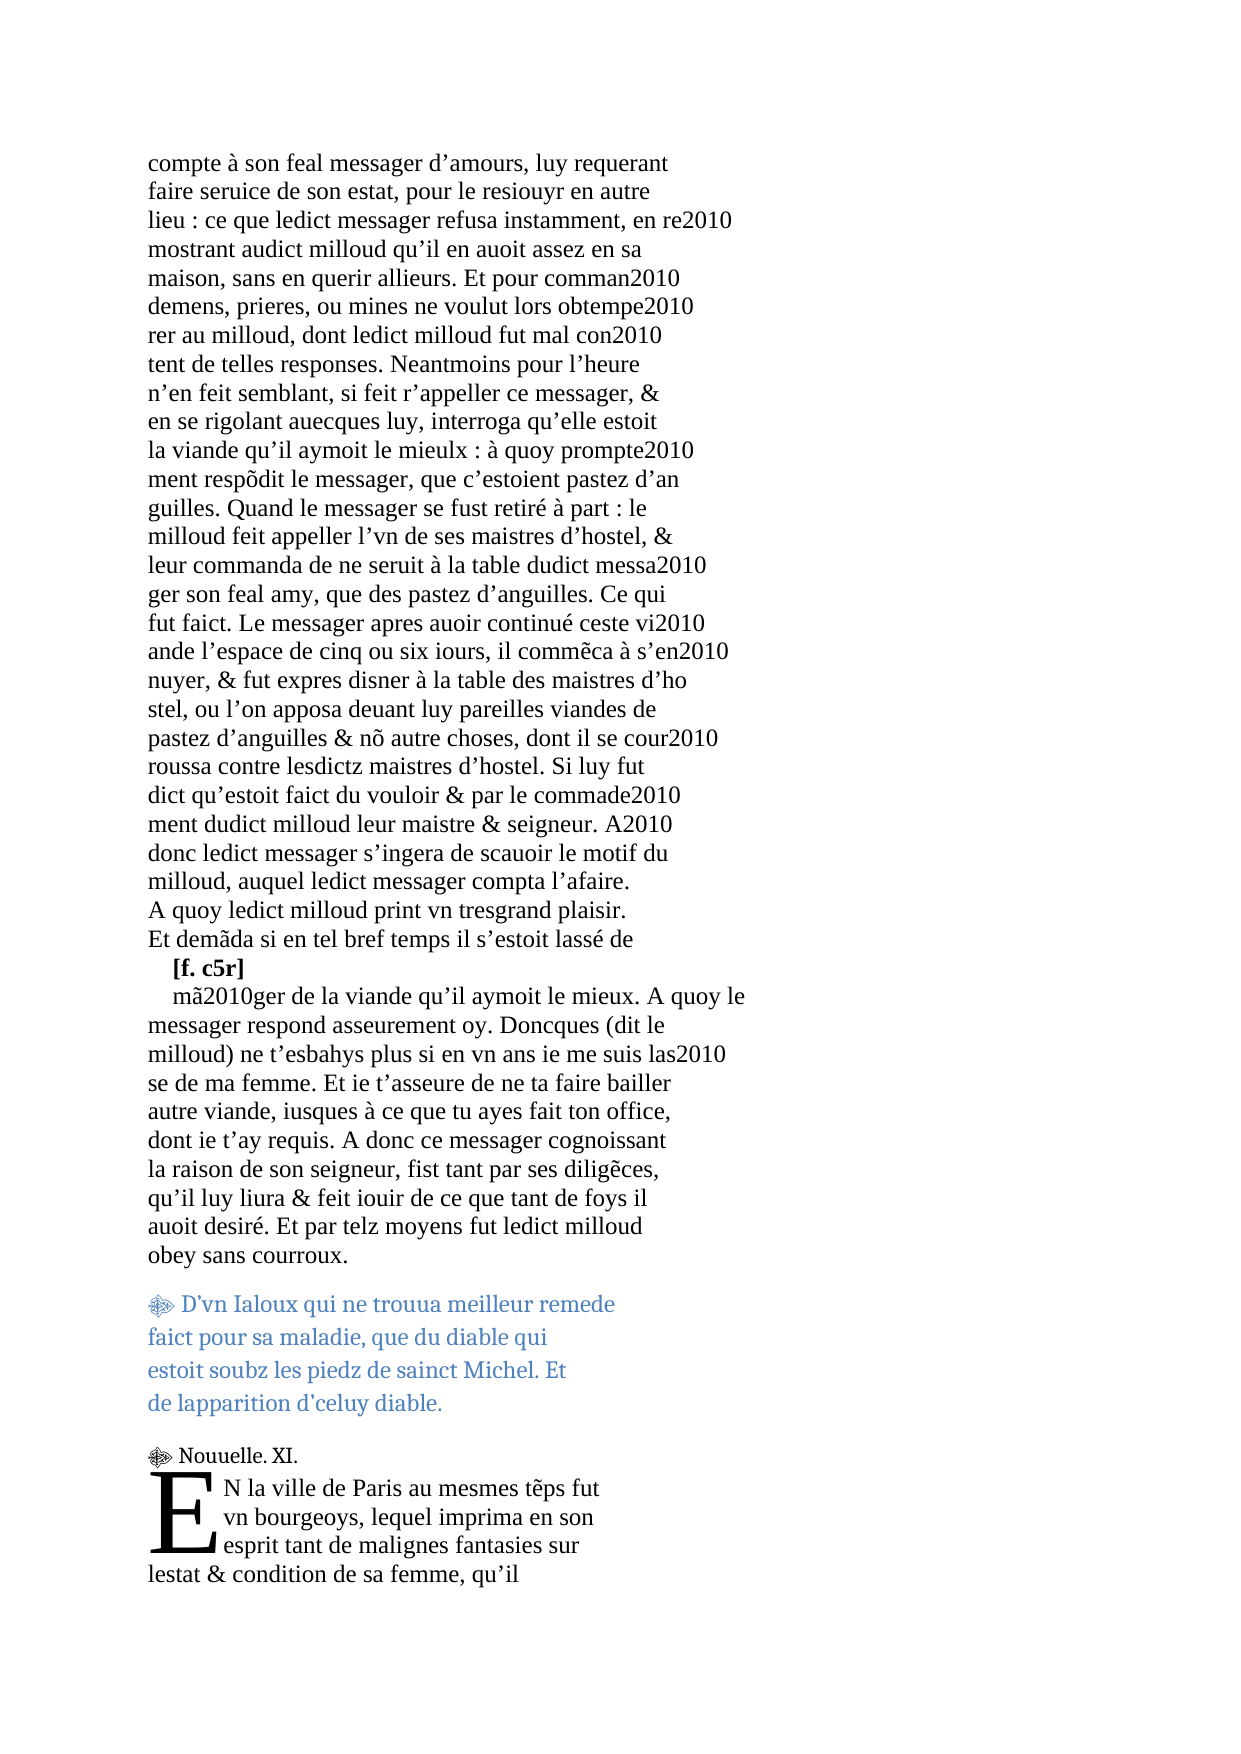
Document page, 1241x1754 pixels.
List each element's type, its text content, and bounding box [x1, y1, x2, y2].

text [f. c5r] [148, 953, 1093, 981]
subtitle ❧ Nouuelle. XI. [148, 1443, 1093, 1469]
text compte à son feal messager d’amours, luy requerant faire seruice de son estat, pour le resiouyr en autre lieu : ce que ledict messager refusa instamment, en re2010 mostrant audict milloud qu’il en auoit assez en sa maison, sans en querir allieurs. Et pour comman2010 demens, prieres, ou mines ne voulut lors obtempe2010 rer au milloud, dont ledict milloud fut mal con2010 tent de telles responses. Neantmoins pour l’heure n’en feit semblant, si feit r’appeller ce messager, & en se rigolant auecques luy, interroga qu’elle estoit la viande qu’il aymoit le mieulx : à quoy prompte2010 ment respõdit le messager, que c’estoient pastez d’an guilles. Quand le messager se fust retiré à part : le milloud feit appeller l’vn de ses maistres d’hostel, & leur commanda de ne seruit à la table dudict messa2010 ger son feal amy, que des pastez d’anguilles. Ce qui fut faict. Le messager apres auoir continué ceste vi2010 ande l’espace de cinq ou six iours, il commẽca à s’en2010 nuyer, & fut expres disner à la table des maistres d’ho stel, ou l’on apposa deuant luy pareilles viandes de pastez d’anguilles & nõ autre choses, dont il se cour2010 roussa contre lesdictz maistres d’hostel. Si luy fut dict qu’estoit faict du vouloir & par le commade2010 ment dudict milloud leur maistre & seigneur. A2010 donc ledict messager s’ingera de scauoir le motif du milloud, auquel ledict messager compta l’afaire. A quoy ledict milloud print vn tresgrand plaisir. Et demãda si en tel bref temps il s’estoit lassé de [148, 148, 1093, 953]
text EN la ville de Paris au mesmes tẽps fut vn bourgeoys, lequel imprima en son esprit tant de malignes fantasies sur lestat & condition de sa femme, qu’il [148, 1473, 1093, 1588]
text mã2010ger de la viande qu’il aymoit le mieux. A quoy le messager respond asseurement oy. Doncques (dit le milloud) ne t’esbahys plus si en vn ans ie me suis las2010 se de ma femme. Et ie t’asseure de ne ta faire bailler autre viande, iusques à ce que tu ayes fait ton office, dont ie t’ay requis. A donc ce messager cognoissant la raison de son seigneur, fist tant par ses diligẽces, qu’il luy liura & feit iouir de ce que tant de foys il auoit desiré. Et par telz moyens fut ledict milloud obey sans courroux. [148, 981, 1093, 1269]
subtitle ❧ D’vn Ialoux qui ne trouua meilleur remede faict pour sa maladie, que du diable qui estoit soubz les piedz de sainct Michel. Et de lapparition d’celuy diable. [148, 1290, 1093, 1417]
